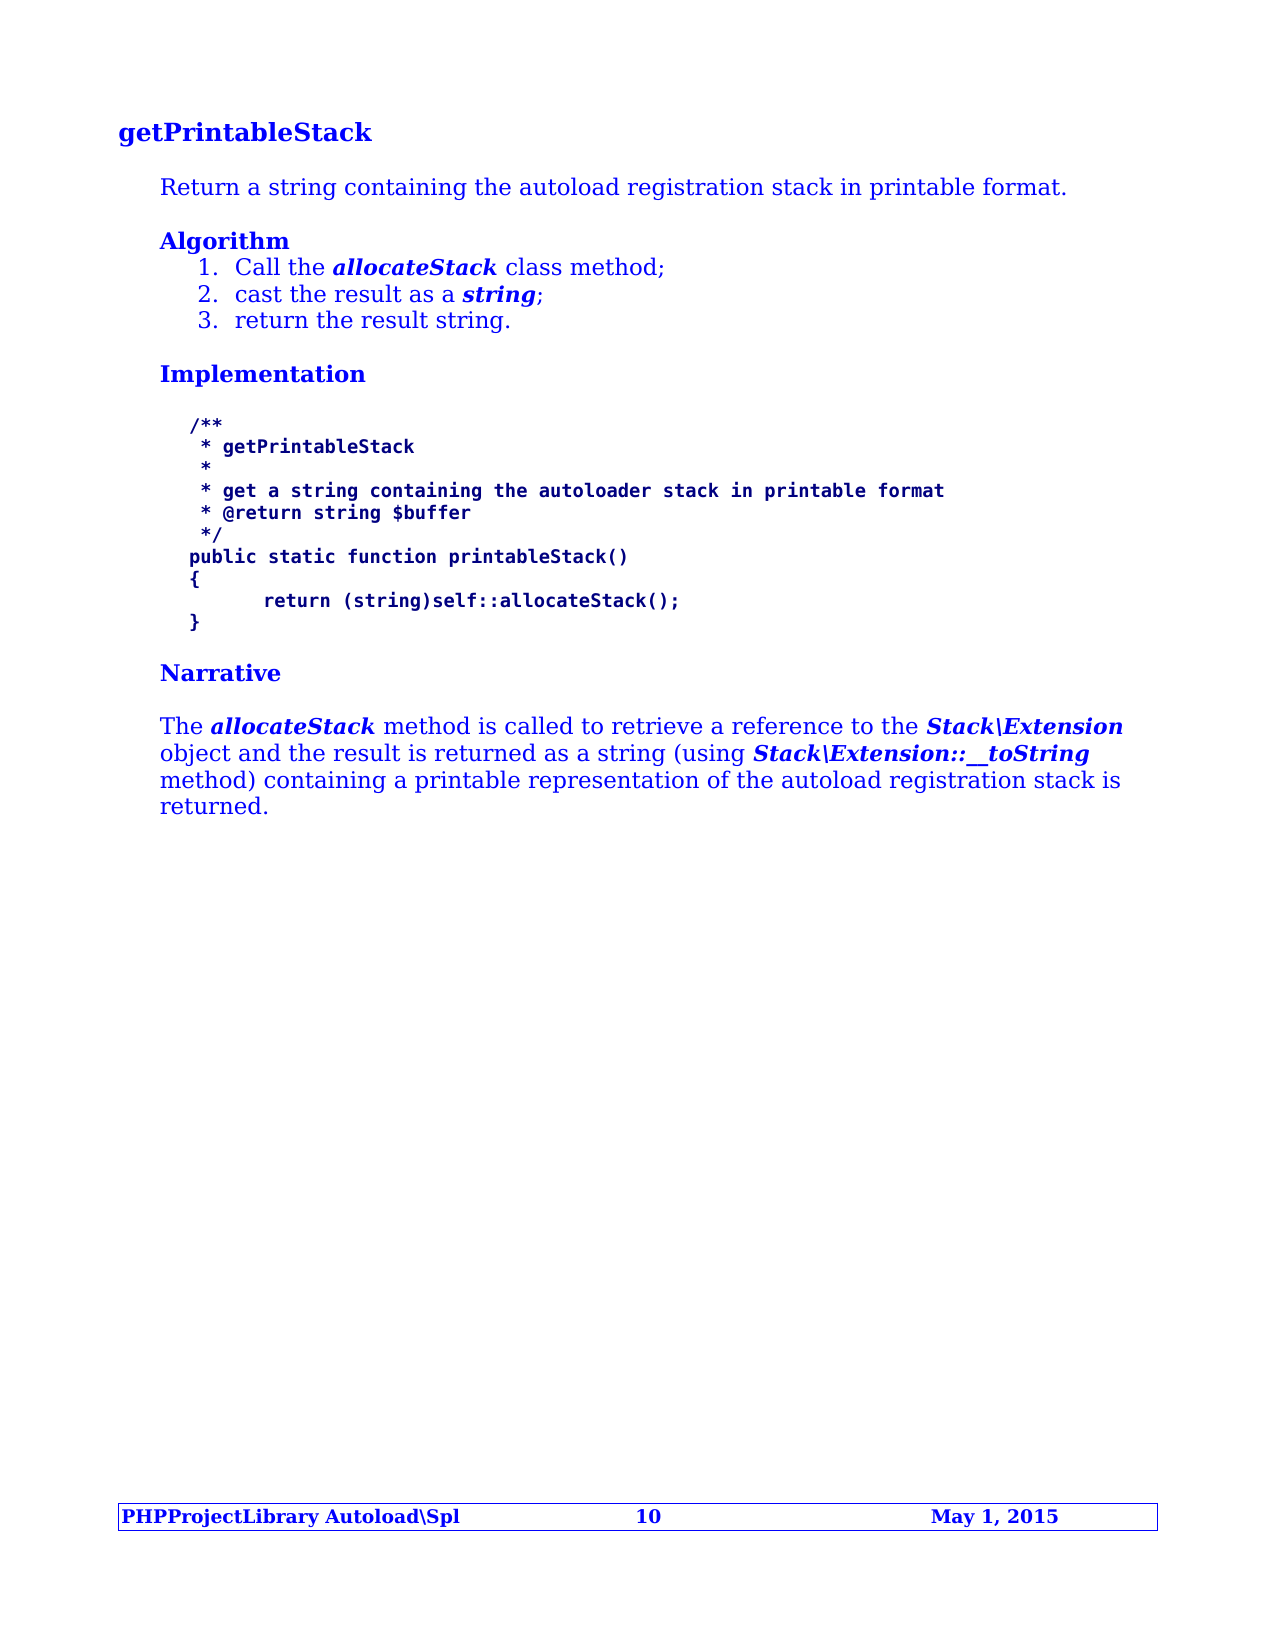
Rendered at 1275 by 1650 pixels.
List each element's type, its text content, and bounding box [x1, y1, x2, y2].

list return (string)self::allocateStack(); [189, 589, 1157, 611]
text The allocateStack method is called to retrieve a reference to the Stack\Extension object and the result is returned as a string (using Stack\Extension::__toString method) containing a printable representation of the autoload registration stack is returned. [159, 713, 1157, 820]
list * @return string $buffer [189, 502, 1157, 524]
text Algorithm [159, 227, 1157, 254]
list */ [189, 524, 1157, 546]
list * getPrintableStack [189, 436, 1157, 458]
list * get a string containing the autoloader stack in printable format [189, 480, 1157, 502]
text Implementation [159, 361, 1157, 388]
list cast the result as a string; [197, 281, 1157, 308]
list return the result string. [197, 308, 1157, 334]
list Call the allocateStack class method; [197, 254, 1157, 281]
text Return a string containing the autoload registration stack in printable format. [159, 174, 1157, 201]
list * [189, 458, 1157, 480]
list } [189, 611, 1157, 633]
list public static function printableStack() [189, 546, 1157, 568]
list { [189, 568, 1157, 589]
list /** [189, 414, 1157, 436]
text Narrative [159, 660, 1157, 687]
title getPrintableStack [118, 118, 1157, 147]
